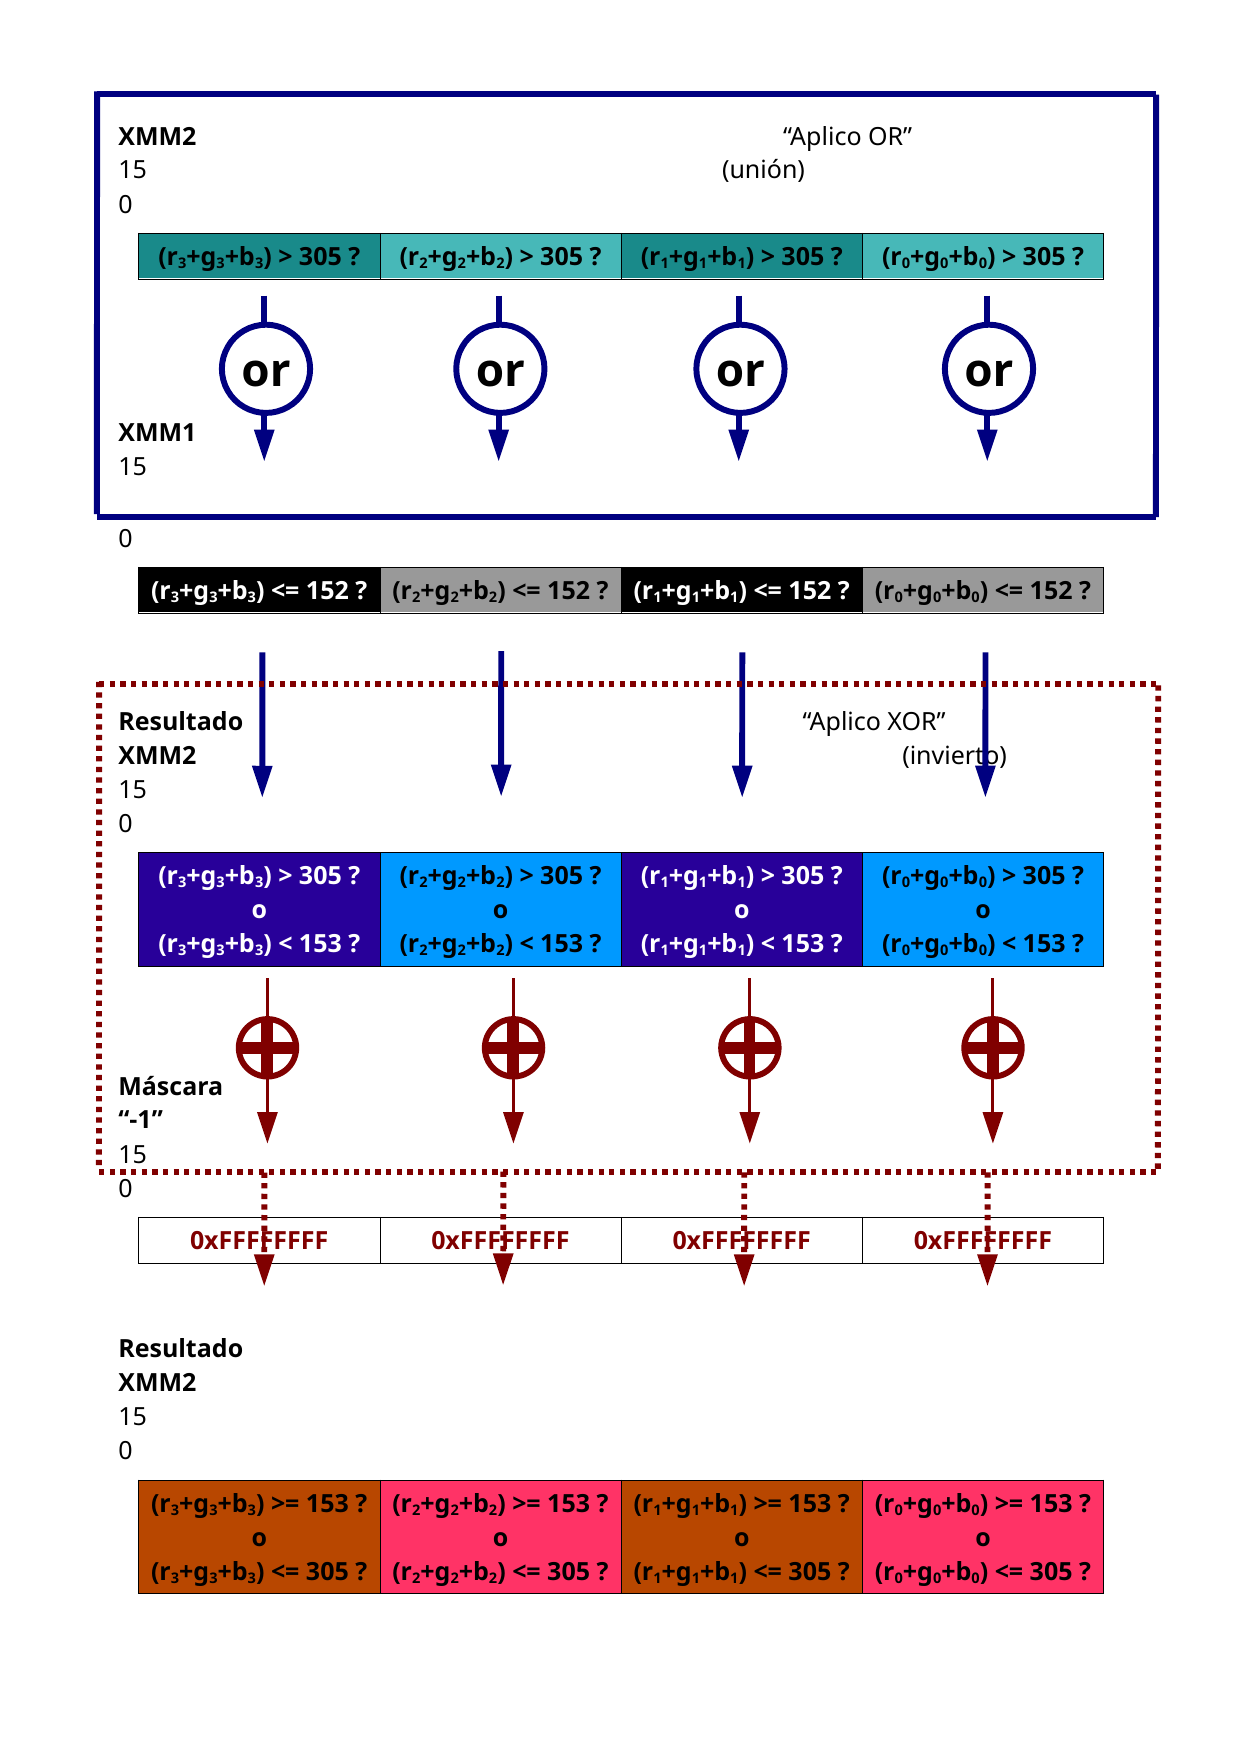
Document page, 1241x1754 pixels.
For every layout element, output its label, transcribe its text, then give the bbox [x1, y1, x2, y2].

text [515, 1102, 748, 1136]
table_header (r0+g0+b0) >= 153 ? o (r0+g0+b0) <= 305 ? [863, 1481, 1103, 1593]
text XMM2 (invierto) [118, 737, 259, 771]
text XMM2 [118, 1365, 1122, 1399]
text 15 0 [118, 1399, 1122, 1467]
table_header (r2+g2+b2) > 305 ? o (r2+g2+b2) < 153 ? [381, 853, 621, 966]
text [751, 1068, 991, 1102]
table_header (r0+g0+b0) <= 152 ? [863, 568, 1103, 612]
text 15 0 [118, 1136, 1122, 1204]
text Resultado [118, 703, 259, 737]
table_header (r3+g3+b3) >= 153 ? o (r3+g3+b3) <= 305 ? [139, 1481, 380, 1593]
text Máscara [118, 1068, 266, 1102]
text [990, 415, 1122, 449]
text [751, 1102, 991, 1136]
table_header 0xFFFFFFFF [381, 1218, 621, 1262]
text XMM2 (invierto) [989, 737, 1122, 771]
text 0 [118, 520, 1122, 554]
text [502, 415, 736, 449]
text [994, 1102, 1122, 1136]
text XMM2 (invierto) [746, 737, 982, 771]
table_header 0xFFFFFFFF [863, 1218, 1103, 1262]
table_header (r2+g2+b2) >= 153 ? o (r2+g2+b2) <= 305 ? [381, 1481, 621, 1593]
table_header (r3+g3+b3) > 305 ? [139, 234, 380, 278]
text [505, 703, 739, 737]
text XMM1 [118, 415, 261, 449]
table_header (r1+g1+b1) > 305 ? [622, 234, 862, 278]
table_header 0xFFFFFFFF [139, 1218, 380, 1262]
text [989, 703, 1122, 737]
table_header (r1+g1+b1) > 305 ? o (r1+g1+b1) < 153 ? [622, 853, 862, 966]
text 15 (unión) 0 [118, 152, 1122, 220]
text “-1” [118, 1102, 266, 1136]
text XMM2 (invierto) [505, 737, 739, 771]
table_header (r2+g2+b2) > 305 ? [381, 234, 621, 278]
table_header (r3+g3+b3) <= 152 ? [139, 568, 380, 612]
table_header (r3+g3+b3) > 305 ? o (r3+g3+b3) < 153 ? [139, 853, 380, 966]
text Resultado [118, 1331, 1122, 1365]
text XMM2 “Aplico OR” [118, 118, 1122, 152]
text [269, 1068, 512, 1102]
text [266, 703, 498, 737]
text 15 [118, 449, 1122, 514]
table_header 0xFFFFFFFF [622, 1218, 862, 1262]
text [515, 1068, 748, 1102]
text [742, 415, 984, 449]
text [269, 1102, 512, 1136]
text [994, 1068, 1122, 1102]
text XMM2 (invierto) [266, 737, 498, 771]
text 15 0 [118, 771, 1122, 839]
text “Aplico XOR” [746, 703, 982, 737]
table_header (r2+g2+b2) <= 152 ? [381, 568, 621, 612]
table_header (r1+g1+b1) >= 153 ? o (r1+g1+b1) <= 305 ? [622, 1481, 862, 1593]
table_header (r0+g0+b0) > 305 ? o (r0+g0+b0) < 153 ? [863, 853, 1103, 966]
table_header (r1+g1+b1) <= 152 ? [622, 568, 862, 612]
text [267, 415, 496, 449]
table_header (r0+g0+b0) > 305 ? [863, 234, 1103, 278]
